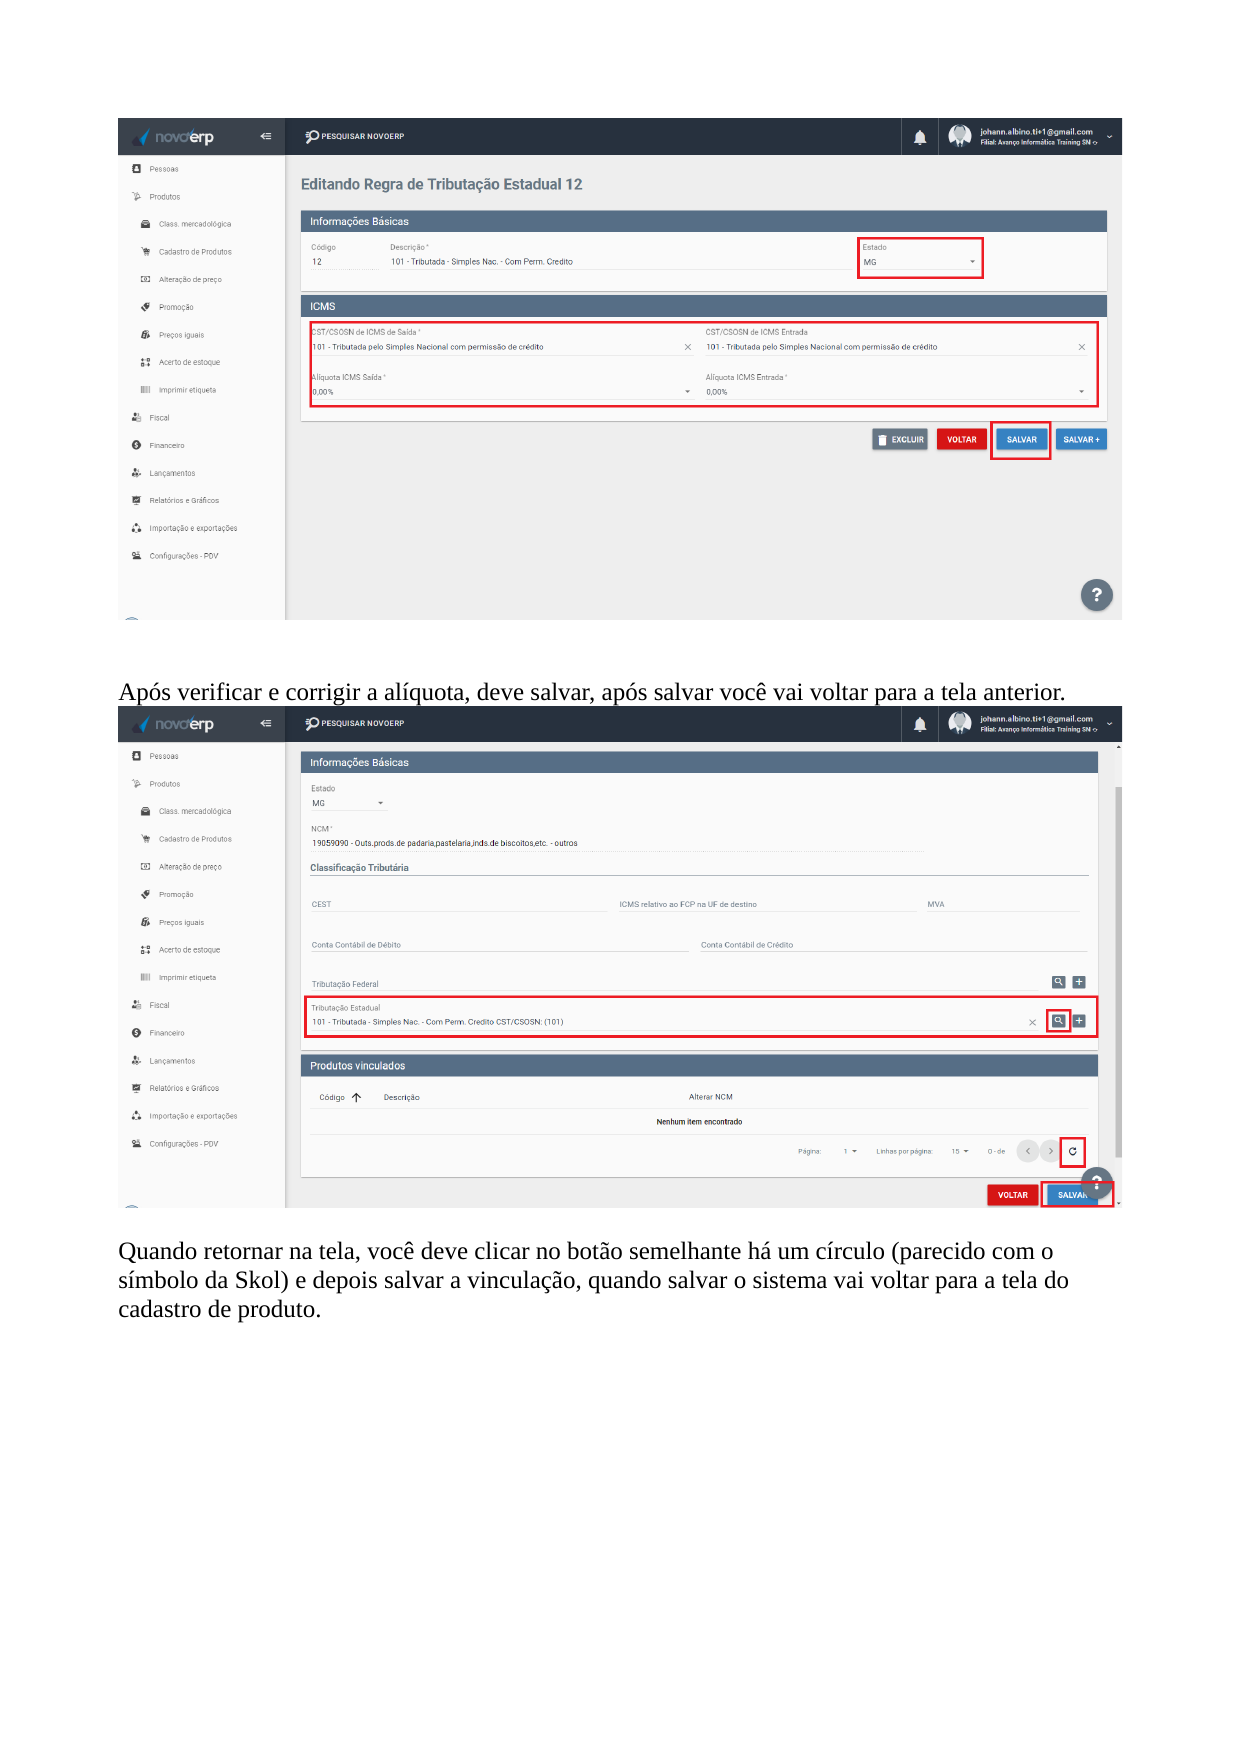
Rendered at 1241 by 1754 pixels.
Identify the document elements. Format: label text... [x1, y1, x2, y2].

text Quando retornar na tela, você deve clicar no botão semelhante há um círculo (parecido com o símbolo da Skol) e depois salvar a vinculação, quando salvar o sistema vai voltar para a tela do cadastro de produto. [118, 1236, 1122, 1323]
picture [118, 706, 1123, 1208]
text Após verificar e corrigir a alíquota, deve salvar, após salvar você vai voltar para a tela anterior. [118, 677, 1122, 706]
picture [118, 118, 1123, 620]
